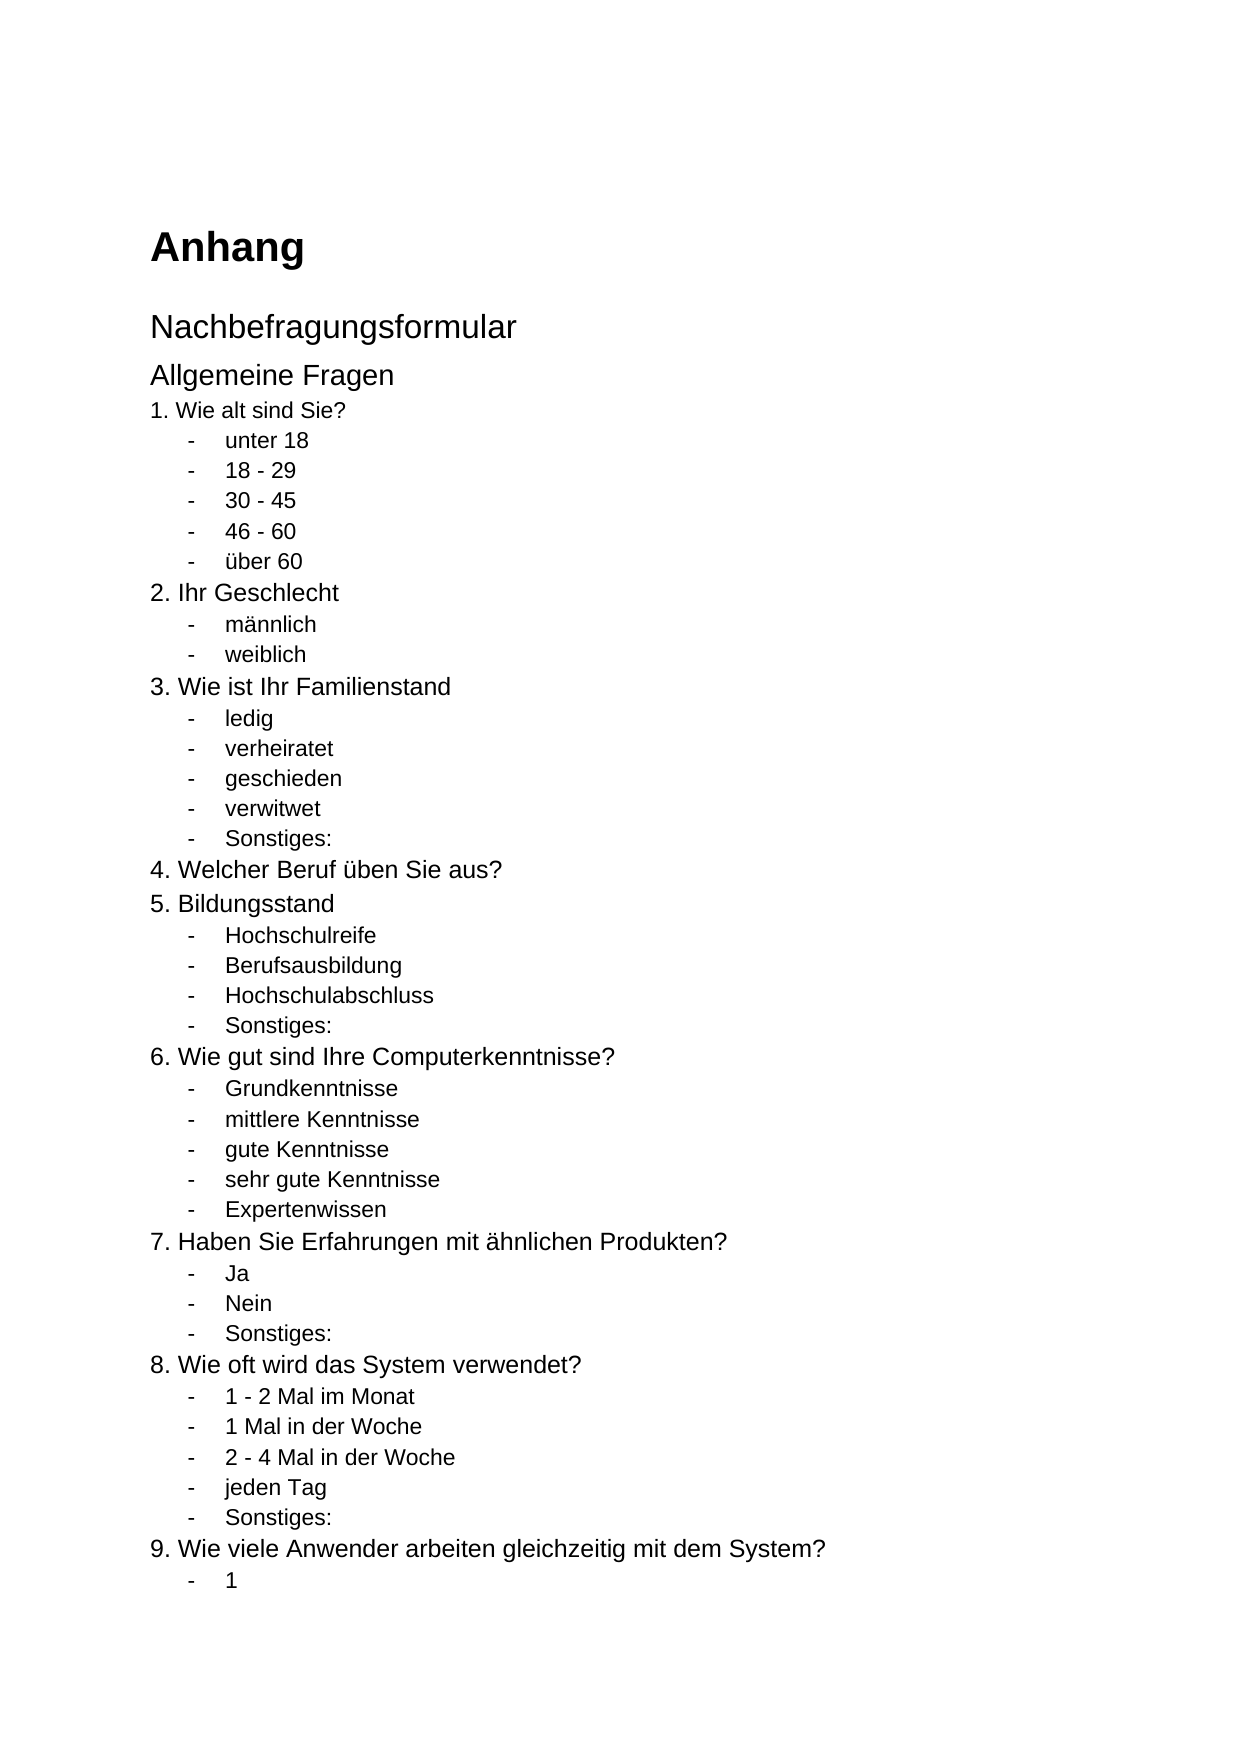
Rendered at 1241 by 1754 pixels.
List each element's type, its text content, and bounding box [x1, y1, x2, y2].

subtitle Nachbefragungsformular [150, 307, 1090, 346]
list Sonstiges: [187, 1012, 1090, 1038]
list Grundkenntnisse [187, 1075, 1090, 1102]
list mittlere Kenntnisse [187, 1106, 1090, 1132]
list unter 18 [187, 427, 1090, 453]
list 46 - 60 [187, 518, 1090, 544]
list 18 - 29 [187, 457, 1090, 483]
list Berufsausbildung [187, 952, 1090, 978]
list Hochschulabschluss [187, 982, 1090, 1008]
list 1 - 2 Mal im Monat [187, 1383, 1090, 1409]
text 1. Wie alt sind Sie? [150, 397, 1090, 423]
list geschieden [187, 765, 1090, 791]
list gute Kenntnisse [187, 1136, 1090, 1162]
list über 60 [187, 548, 1090, 574]
list Ja [187, 1259, 1090, 1286]
list Nein [187, 1290, 1090, 1316]
list jeden Tag [187, 1474, 1090, 1500]
list 1 Mal in der Woche [187, 1413, 1090, 1440]
list Sonstiges: [187, 1504, 1090, 1530]
list Hochschulreife [187, 922, 1090, 948]
list männlich [187, 611, 1090, 637]
list Sonstiges: [187, 825, 1090, 852]
list 30 - 45 [187, 487, 1090, 514]
text 4. Welcher Beruf üben Sie aus? [150, 856, 1090, 884]
list Expertenwissen [187, 1196, 1090, 1223]
list Sonstiges: [187, 1320, 1090, 1346]
text 2. Ihr Geschlecht [150, 578, 1090, 607]
list verheiratet [187, 735, 1090, 761]
text 8. Wie oft wird das System verwendet? [150, 1350, 1090, 1379]
text 7. Haben Sie Erfahrungen mit ähnlichen Produkten? [150, 1226, 1090, 1255]
list sehr gute Kenntnisse [187, 1166, 1090, 1192]
subtitle Anhang [150, 222, 1090, 270]
text 9. Wie viele Anwender arbeiten gleichzeitig mit dem System? [150, 1534, 1090, 1563]
list 1 [187, 1567, 1090, 1593]
list ledig [187, 704, 1090, 731]
list weiblich [187, 641, 1090, 668]
list 2 - 4 Mal in der Woche [187, 1443, 1090, 1470]
text 3. Wie ist Ihr Familienstand [150, 671, 1090, 700]
text 5. Bildungsstand [150, 888, 1090, 917]
list verwitwet [187, 795, 1090, 821]
text 6. Wie gut sind Ihre Computerkenntnisse? [150, 1042, 1090, 1071]
text Allgemeine Fragen [150, 358, 1090, 392]
